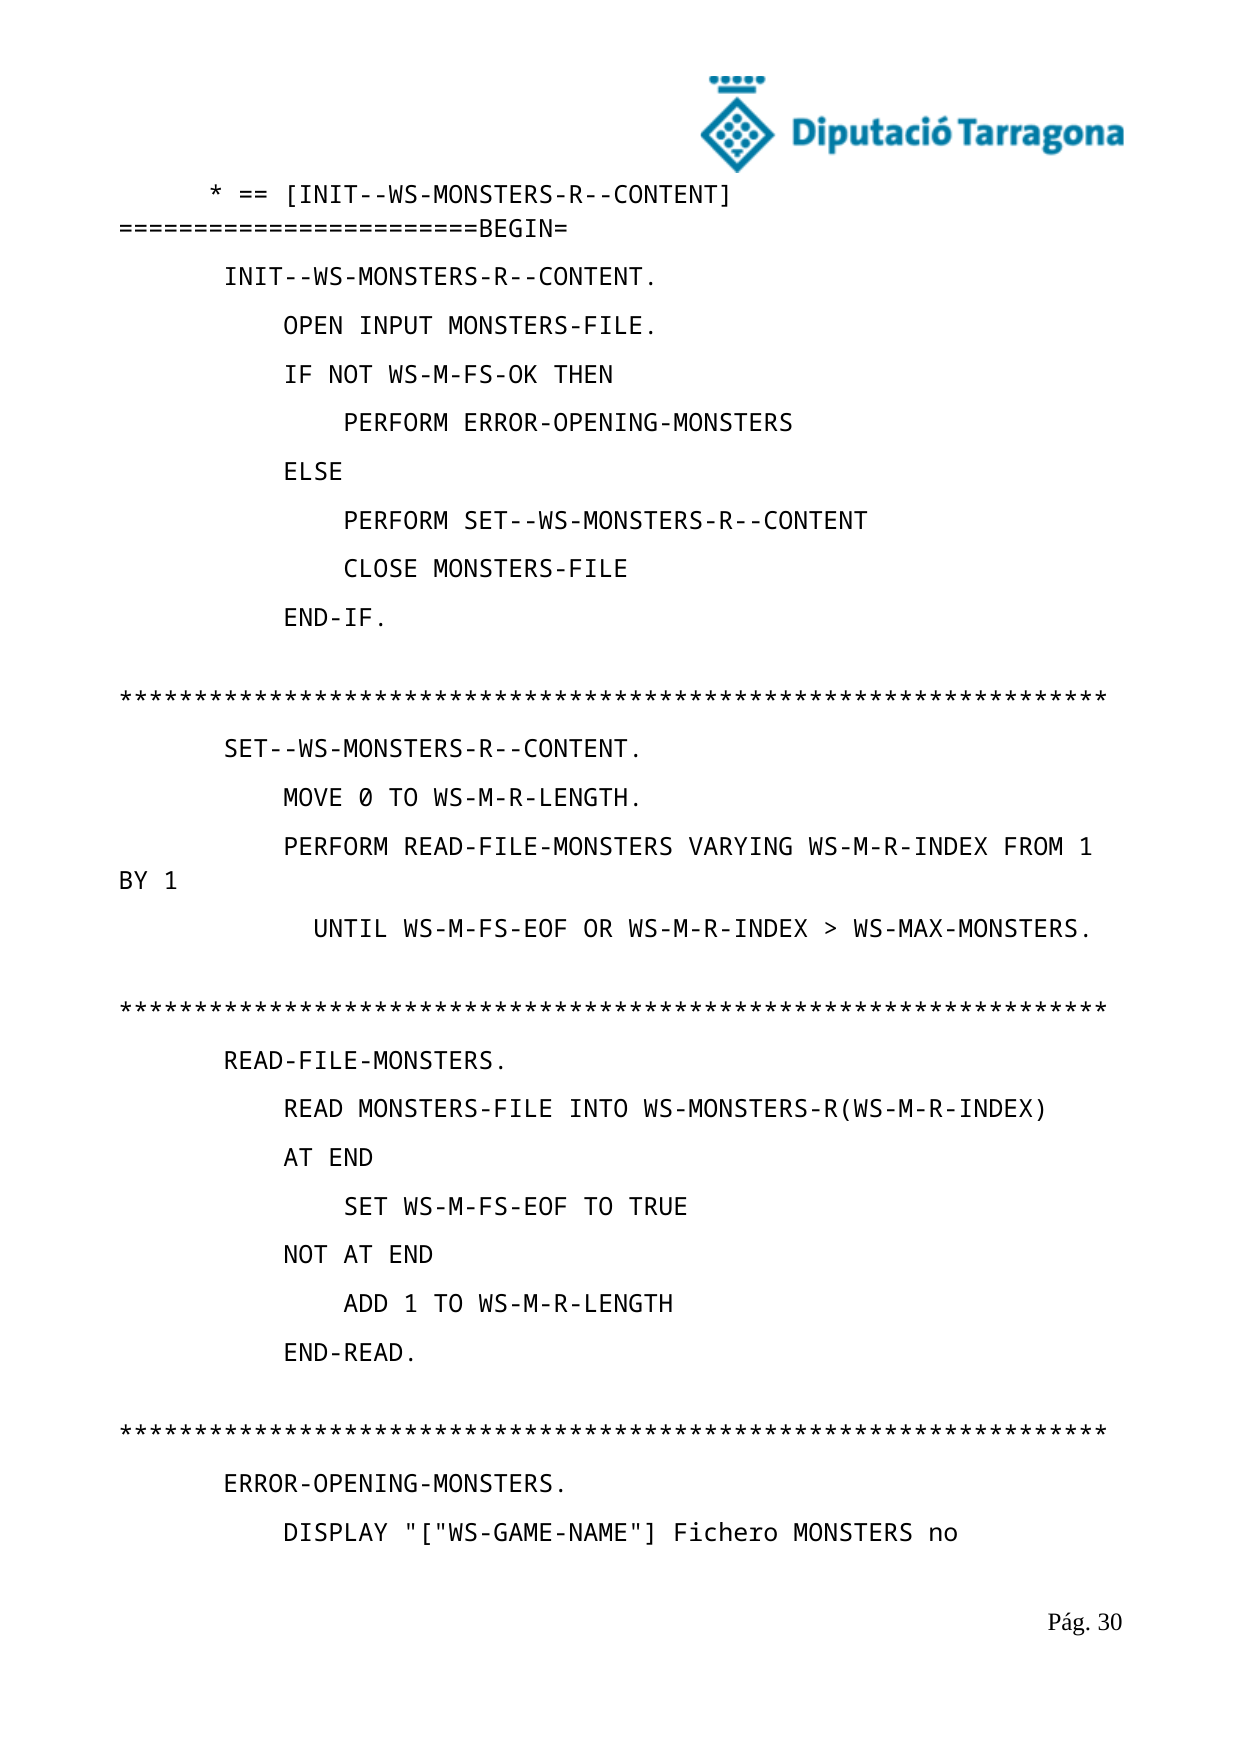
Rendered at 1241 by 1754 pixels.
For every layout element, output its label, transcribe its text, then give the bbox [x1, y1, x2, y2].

text ERROR-OPENING-MONSTERS. [118, 1466, 1122, 1499]
text ELSE [118, 454, 1122, 488]
text MOVE 0 TO WS-M-R-LENGTH. [118, 779, 1122, 814]
text ****************************************************************** [118, 1383, 1122, 1451]
text CLOSE MONSTERS-FILE [118, 551, 1122, 585]
text IF NOT WS-M-FS-OK THEN [118, 356, 1122, 390]
text AT END [118, 1139, 1122, 1174]
text UNTIL WS-M-FS-EOF OR WS-M-R-INDEX > WS-MAX-MONSTERS. [118, 911, 1122, 945]
text ****************************************************************** [118, 648, 1122, 716]
text DISPLAY "["WS-GAME-NAME"] Fichero MONSTERS no [118, 1514, 1122, 1548]
text ADD 1 TO WS-M-R-LENGTH [118, 1286, 1122, 1319]
text * == [INIT--WS-MONSTERS-R--CONTENT] ========================BEGIN= [118, 176, 1122, 244]
text READ MONSTERS-FILE INTO WS-MONSTERS-R(WS-M-R-INDEX) [118, 1091, 1122, 1125]
text ****************************************************************** [118, 959, 1122, 1028]
text END-READ. [118, 1334, 1122, 1368]
text INIT--WS-MONSTERS-R--CONTENT. [118, 259, 1122, 293]
text PERFORM ERROR-OPENING-MONSTERS [118, 405, 1122, 439]
text READ-FILE-MONSTERS. [118, 1042, 1122, 1076]
text SET WS-M-FS-EOF TO TRUE [118, 1188, 1122, 1222]
text NOT AT END [118, 1237, 1122, 1271]
text PERFORM SET--WS-MONSTERS-R--CONTENT [118, 502, 1122, 536]
text OPEN INPUT MONSTERS-FILE. [118, 308, 1122, 342]
text PERFORM READ-FILE-MONSTERS VARYING WS-M-R-INDEX FROM 1 BY 1 [118, 828, 1122, 896]
text SET--WS-MONSTERS-R--CONTENT. [118, 731, 1122, 765]
text END-IF. [118, 599, 1122, 634]
picture [700, 76, 1124, 173]
